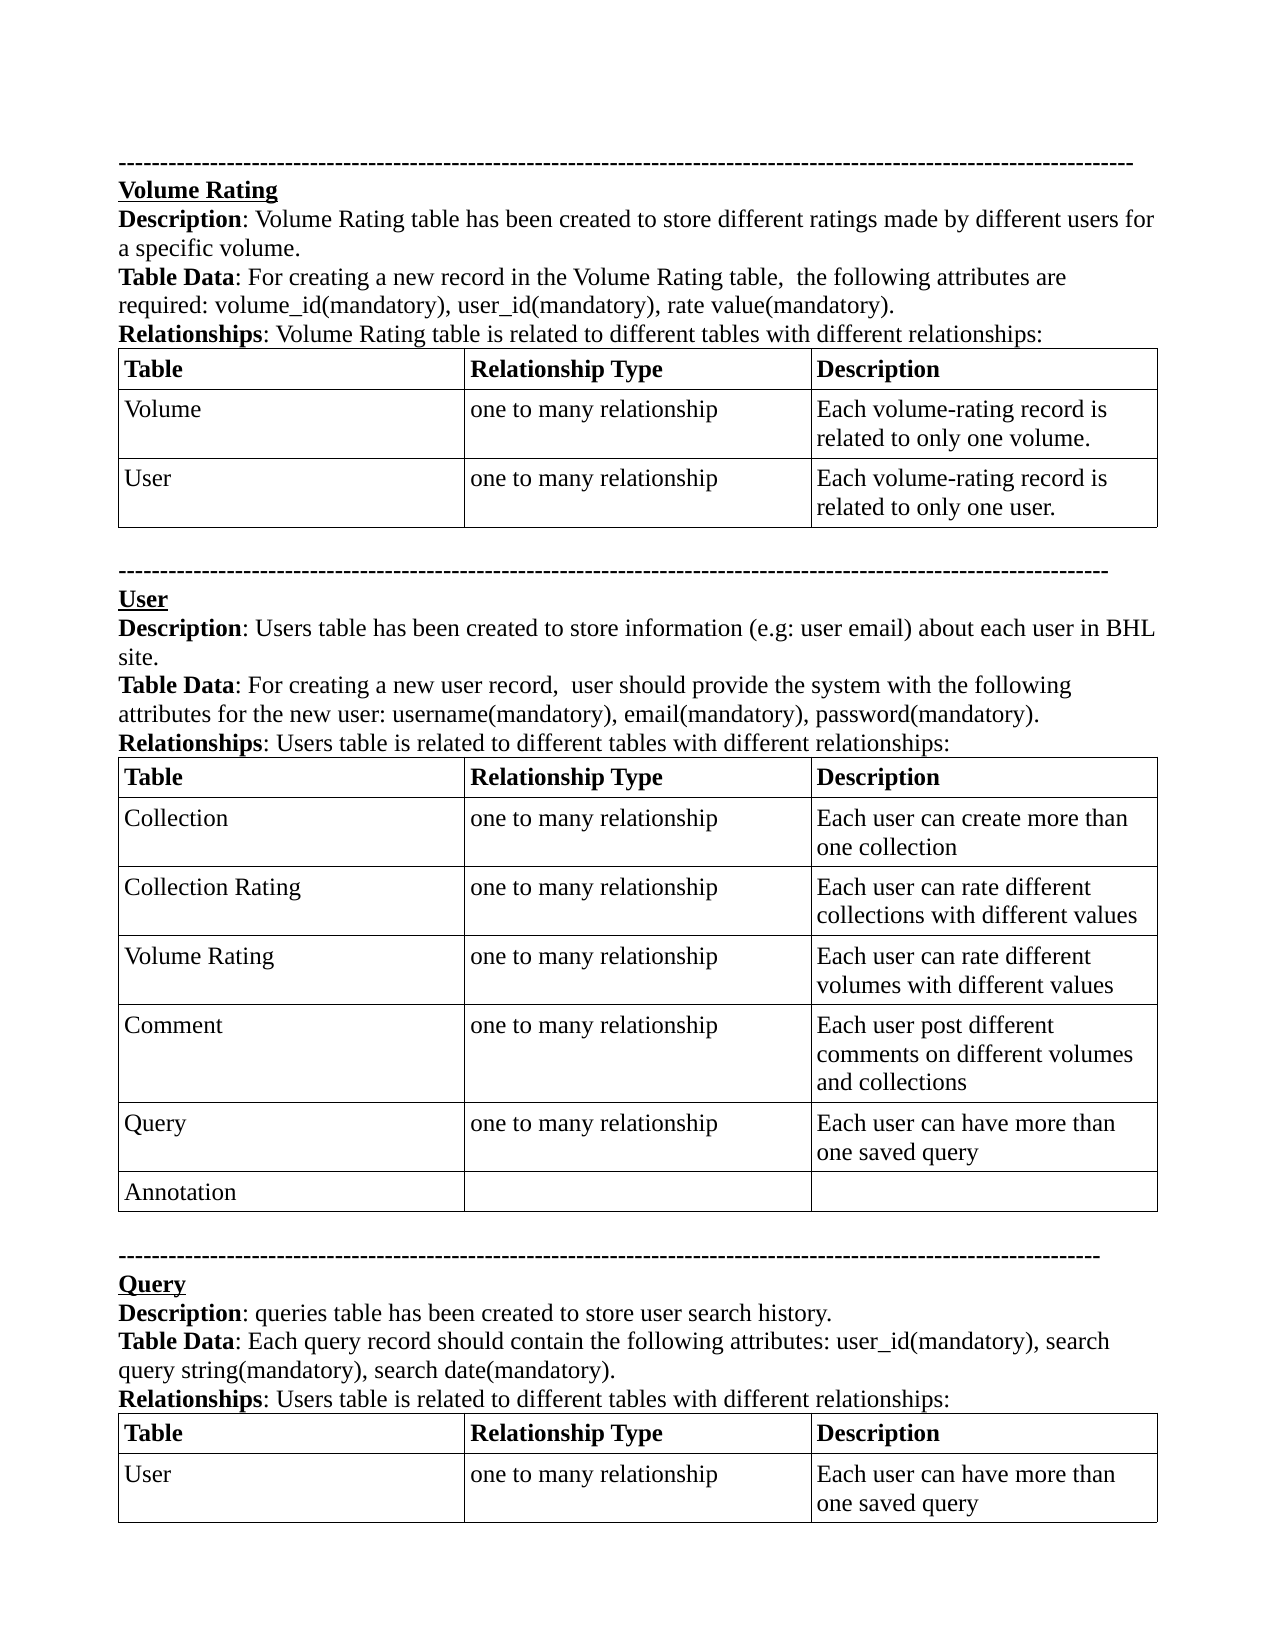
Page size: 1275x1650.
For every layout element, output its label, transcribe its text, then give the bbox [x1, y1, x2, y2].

table_cell one to many relationship [465, 459, 811, 527]
table_header Description [812, 349, 1157, 388]
text ----------------------------------------------------------------------------------------------------------------------- [118, 555, 1157, 584]
table_header Description [812, 758, 1157, 797]
table_header Relationship Type [465, 758, 811, 797]
text Description: Users table has been created to store information (e.g: user email) about each user in BHL site. [118, 613, 1157, 670]
table_header Relationship Type [465, 1414, 811, 1453]
table_cell Each volume-rating record is related to only one user. [812, 459, 1157, 527]
table_cell Each user can create more than one collection [812, 798, 1157, 866]
text Table Data: For creating a new record in the Volume Rating table, the following attributes are required: volume_id(mandatory), user_id(mandatory), rate value(mandatory). [118, 262, 1157, 319]
table_cell Volume Rating [119, 936, 464, 1004]
text User [118, 584, 1157, 613]
table_cell [812, 1172, 1157, 1211]
table_cell Each user can have more than one saved query [812, 1454, 1157, 1522]
table_cell Each user can rate different volumes with different values [812, 936, 1157, 1004]
text Volume Rating [118, 176, 1157, 204]
table_cell one to many relationship [465, 390, 811, 457]
table_header Table [119, 758, 464, 797]
table_cell one to many relationship [465, 1005, 811, 1102]
table_cell Query [119, 1103, 464, 1171]
table_cell User [119, 1454, 464, 1522]
table_cell one to many relationship [465, 798, 811, 866]
text Relationships: Users table is related to different tables with different relationships: [118, 728, 1157, 757]
text Table Data: Each query record should contain the following attributes: user_id(mandatory), search query string(mandatory), search date(mandatory). [118, 1326, 1157, 1384]
table_cell one to many relationship [465, 1103, 811, 1171]
text Query [118, 1269, 1157, 1298]
text Description: Volume Rating table has been created to store different ratings made by different users for a specific volume. [118, 204, 1157, 262]
table_cell Collection Rating [119, 867, 464, 935]
table_cell one to many relationship [465, 936, 811, 1004]
table_cell Each user post different comments on different volumes and collections [812, 1005, 1157, 1102]
table_cell Comment [119, 1005, 464, 1102]
table_header Table [119, 349, 464, 388]
table_header Relationship Type [465, 349, 811, 388]
table_header Table [119, 1414, 464, 1453]
text ---------------------------------------------------------------------------------------------------------------------- [118, 1240, 1157, 1269]
table_cell Each user can rate different collections with different values [812, 867, 1157, 935]
table_cell Annotation [119, 1172, 464, 1211]
table_cell one to many relationship [465, 1454, 811, 1522]
text Relationships: Users table is related to different tables with different relationships: [118, 1384, 1157, 1413]
table_cell Collection [119, 798, 464, 866]
table_cell one to many relationship [465, 867, 811, 935]
table_cell Each volume-rating record is related to only one volume. [812, 390, 1157, 457]
table_header Description [812, 1414, 1157, 1453]
text Relationships: Volume Rating table is related to different tables with different relationships: [118, 319, 1157, 348]
text Table Data: For creating a new user record, user should provide the system with the following attributes for the new user: username(mandatory), email(mandatory), password(mandatory). [118, 670, 1157, 728]
text -------------------------------------------------------------------------------------------------------------------------- [118, 147, 1157, 176]
table_cell [465, 1172, 811, 1211]
table_cell User [119, 459, 464, 527]
table_cell Each user can have more than one saved query [812, 1103, 1157, 1171]
table_cell Volume [119, 390, 464, 457]
text Description: queries table has been created to store user search history. [118, 1298, 1157, 1326]
